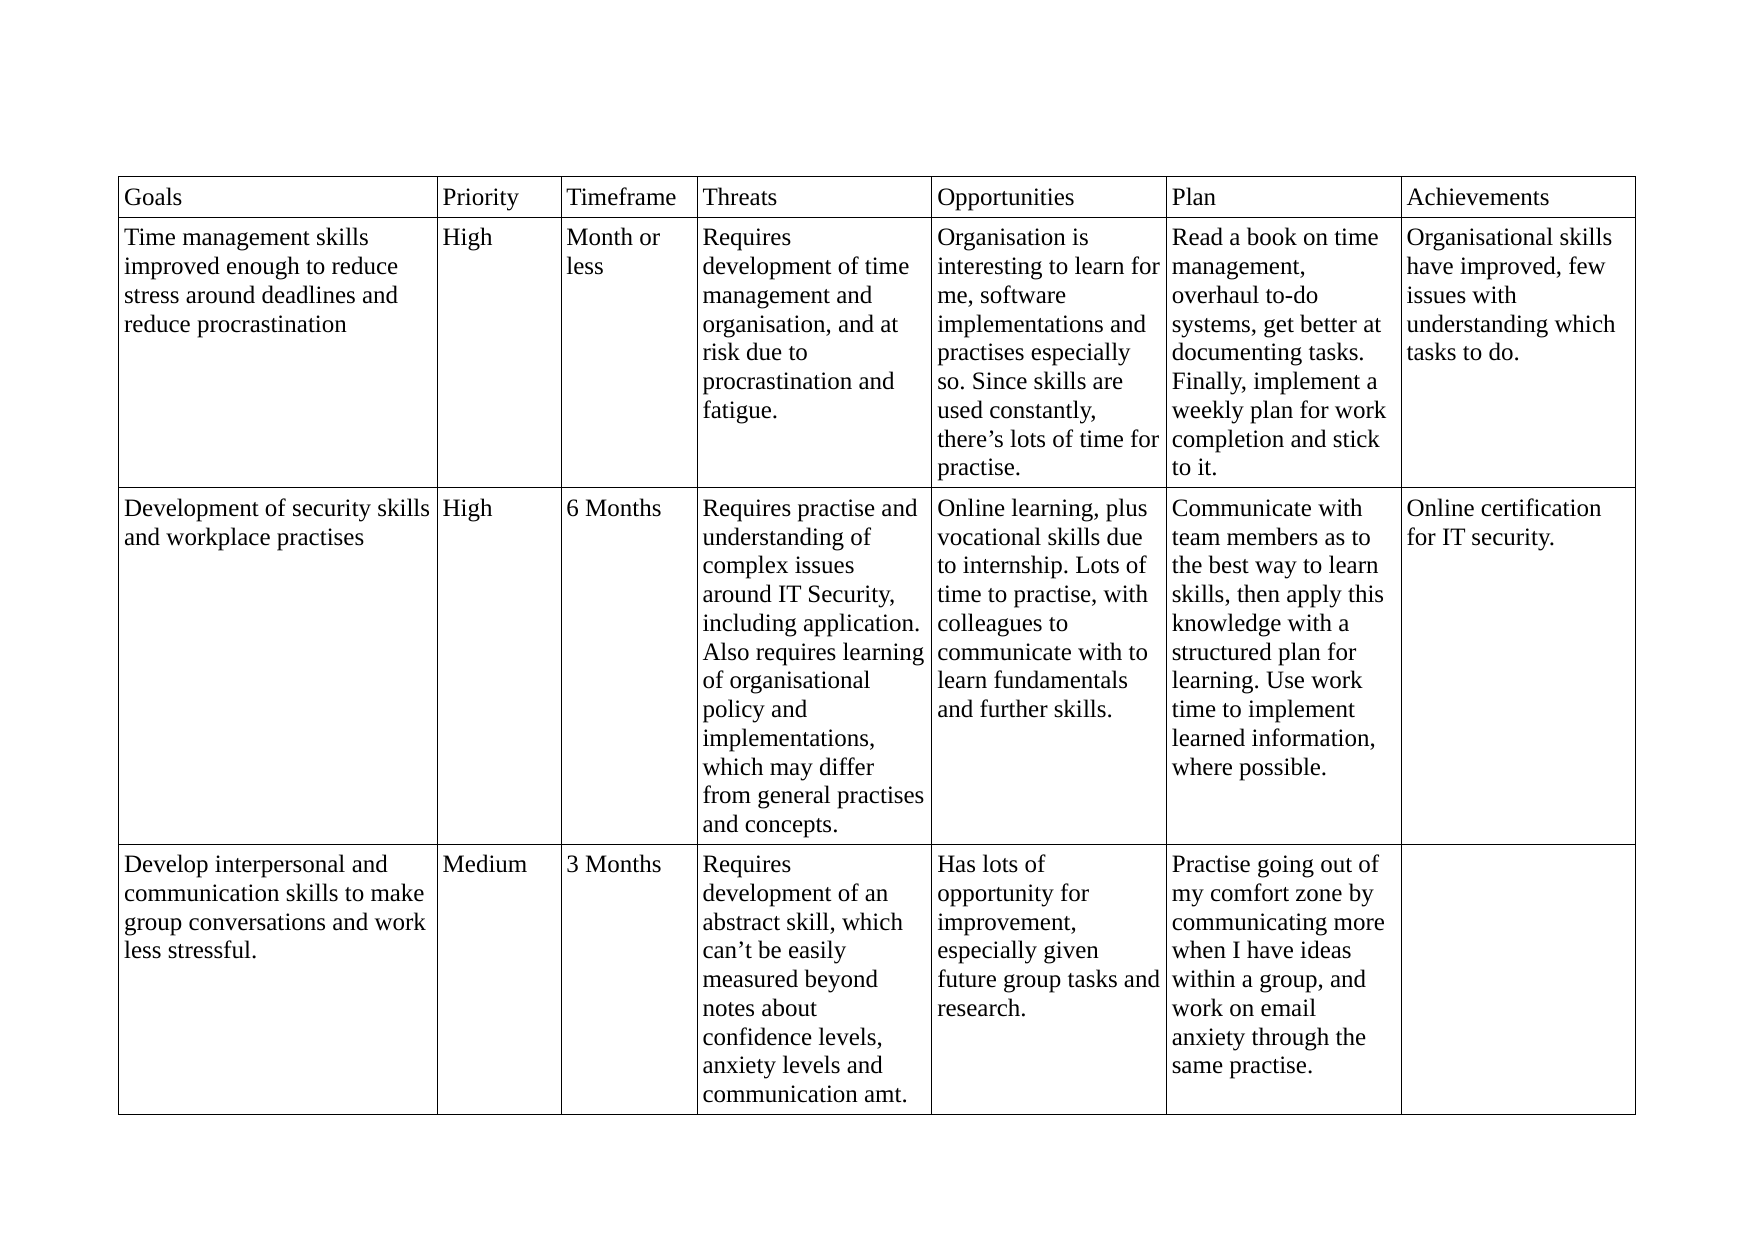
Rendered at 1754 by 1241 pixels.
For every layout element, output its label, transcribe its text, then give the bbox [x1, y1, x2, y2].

table_header Achievements [1402, 177, 1635, 217]
table_cell Requires development of an abstract skill, which can’t be easily measured beyond notes about confidence levels, anxiety levels and communication amt. [698, 845, 931, 1114]
table_cell Online certification for IT security. [1402, 488, 1635, 843]
table_cell Time management skills improved enough to reduce stress around deadlines and reduce procrastination [119, 218, 437, 487]
table_cell High [438, 488, 561, 843]
table_header Opportunities [932, 177, 1166, 217]
table_cell Has lots of opportunity for improvement, especially given future group tasks and research. [932, 845, 1166, 1114]
table_cell High [438, 218, 561, 487]
table_cell Month or less [562, 218, 697, 487]
table_cell Read a book on time management, overhaul to-do systems, get better at documenting tasks. Finally, implement a weekly plan for work completion and stick to it. [1167, 218, 1401, 487]
table_cell Requires development of time management and organisation, and at risk due to procrastination and fatigue. [698, 218, 931, 487]
table_header Priority [438, 177, 561, 217]
table_header Goals [119, 177, 437, 217]
table_header Plan [1167, 177, 1401, 217]
table_cell Organisational skills have improved, few issues with understanding which tasks to do. [1402, 218, 1635, 487]
table_cell Practise going out of my comfort zone by communicating more when I have ideas within a group, and work on email anxiety through the same practise. [1167, 845, 1401, 1114]
table_header Threats [698, 177, 931, 217]
table_cell Medium [438, 845, 561, 1114]
table_cell Online learning, plus vocational skills due to internship. Lots of time to practise, with colleagues to communicate with to learn fundamentals and further skills. [932, 488, 1166, 843]
table_cell Requires practise and understanding of complex issues around IT Security, including application. Also requires learning of organisational policy and implementations, which may differ from general practises and concepts. [698, 488, 931, 843]
table_header Timeframe [562, 177, 697, 217]
table_cell Develop interpersonal and communication skills to make group conversations and work less stressful. [119, 845, 437, 1114]
table_cell Communicate with team members as to the best way to learn skills, then apply this knowledge with a structured plan for learning. Use work time to implement learned information, where possible. [1167, 488, 1401, 843]
table_cell 3 Months [562, 845, 697, 1114]
table_cell 6 Months [562, 488, 697, 843]
table_cell Organisation is interesting to learn for me, software implementations and practises especially so. Since skills are used constantly, there’s lots of time for practise. [932, 218, 1166, 487]
table_cell [1402, 845, 1635, 1114]
table_cell Development of security skills and workplace practises [119, 488, 437, 843]
